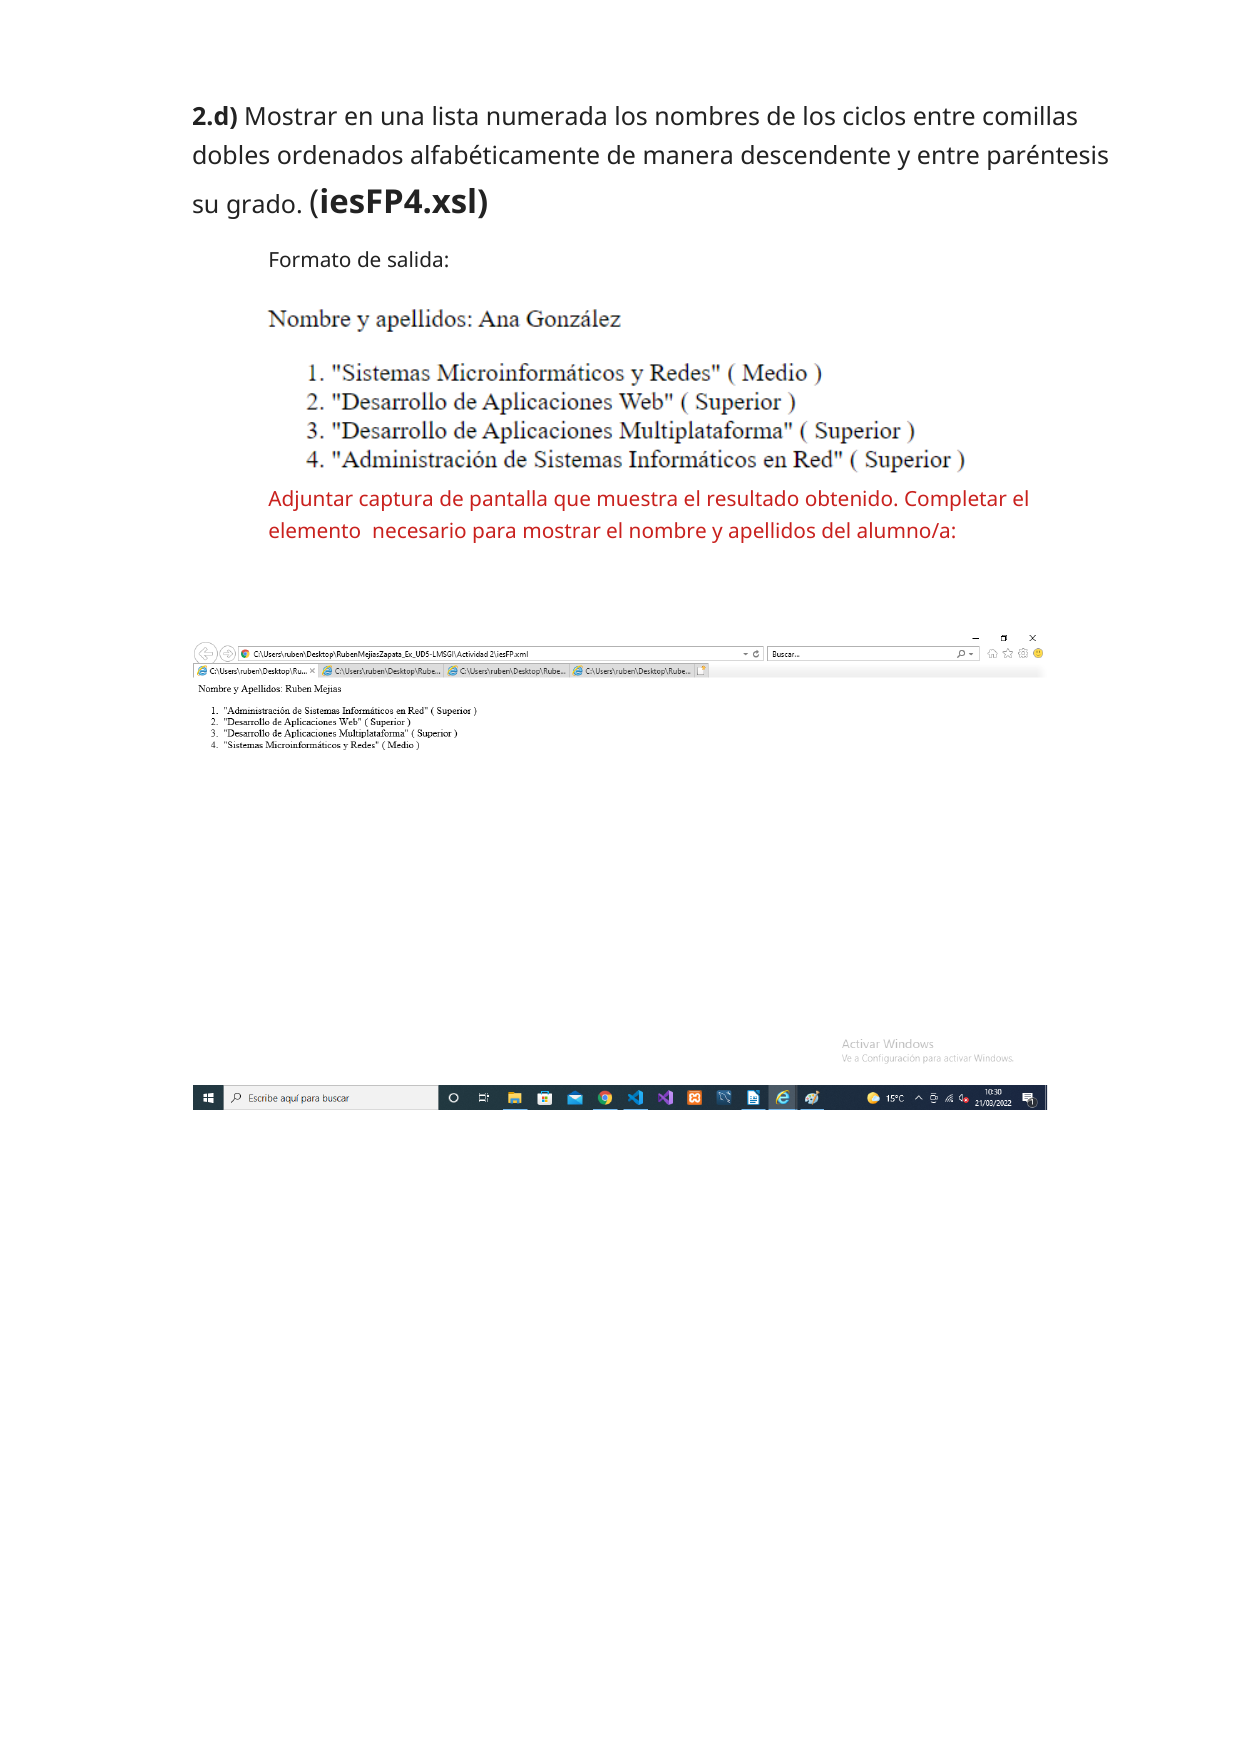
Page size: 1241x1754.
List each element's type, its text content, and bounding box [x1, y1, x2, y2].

list 2.d) Mostrar en una lista numerada los nombres de los ciclos entre comillas dobles ordenados alfabéticamente de manera descendente y entre paréntesis su grado. (iesFP4.xsl) [118, 98, 1122, 223]
picture [260, 298, 980, 480]
text Formato de salida: [118, 232, 1122, 277]
text Adjuntar captura de pantalla que muestra el resultado obtenido. Completar el elemento necesario para mostrar el nombre y apellidos del alumno/a: [268, 430, 1122, 545]
picture [193, 629, 1048, 1110]
